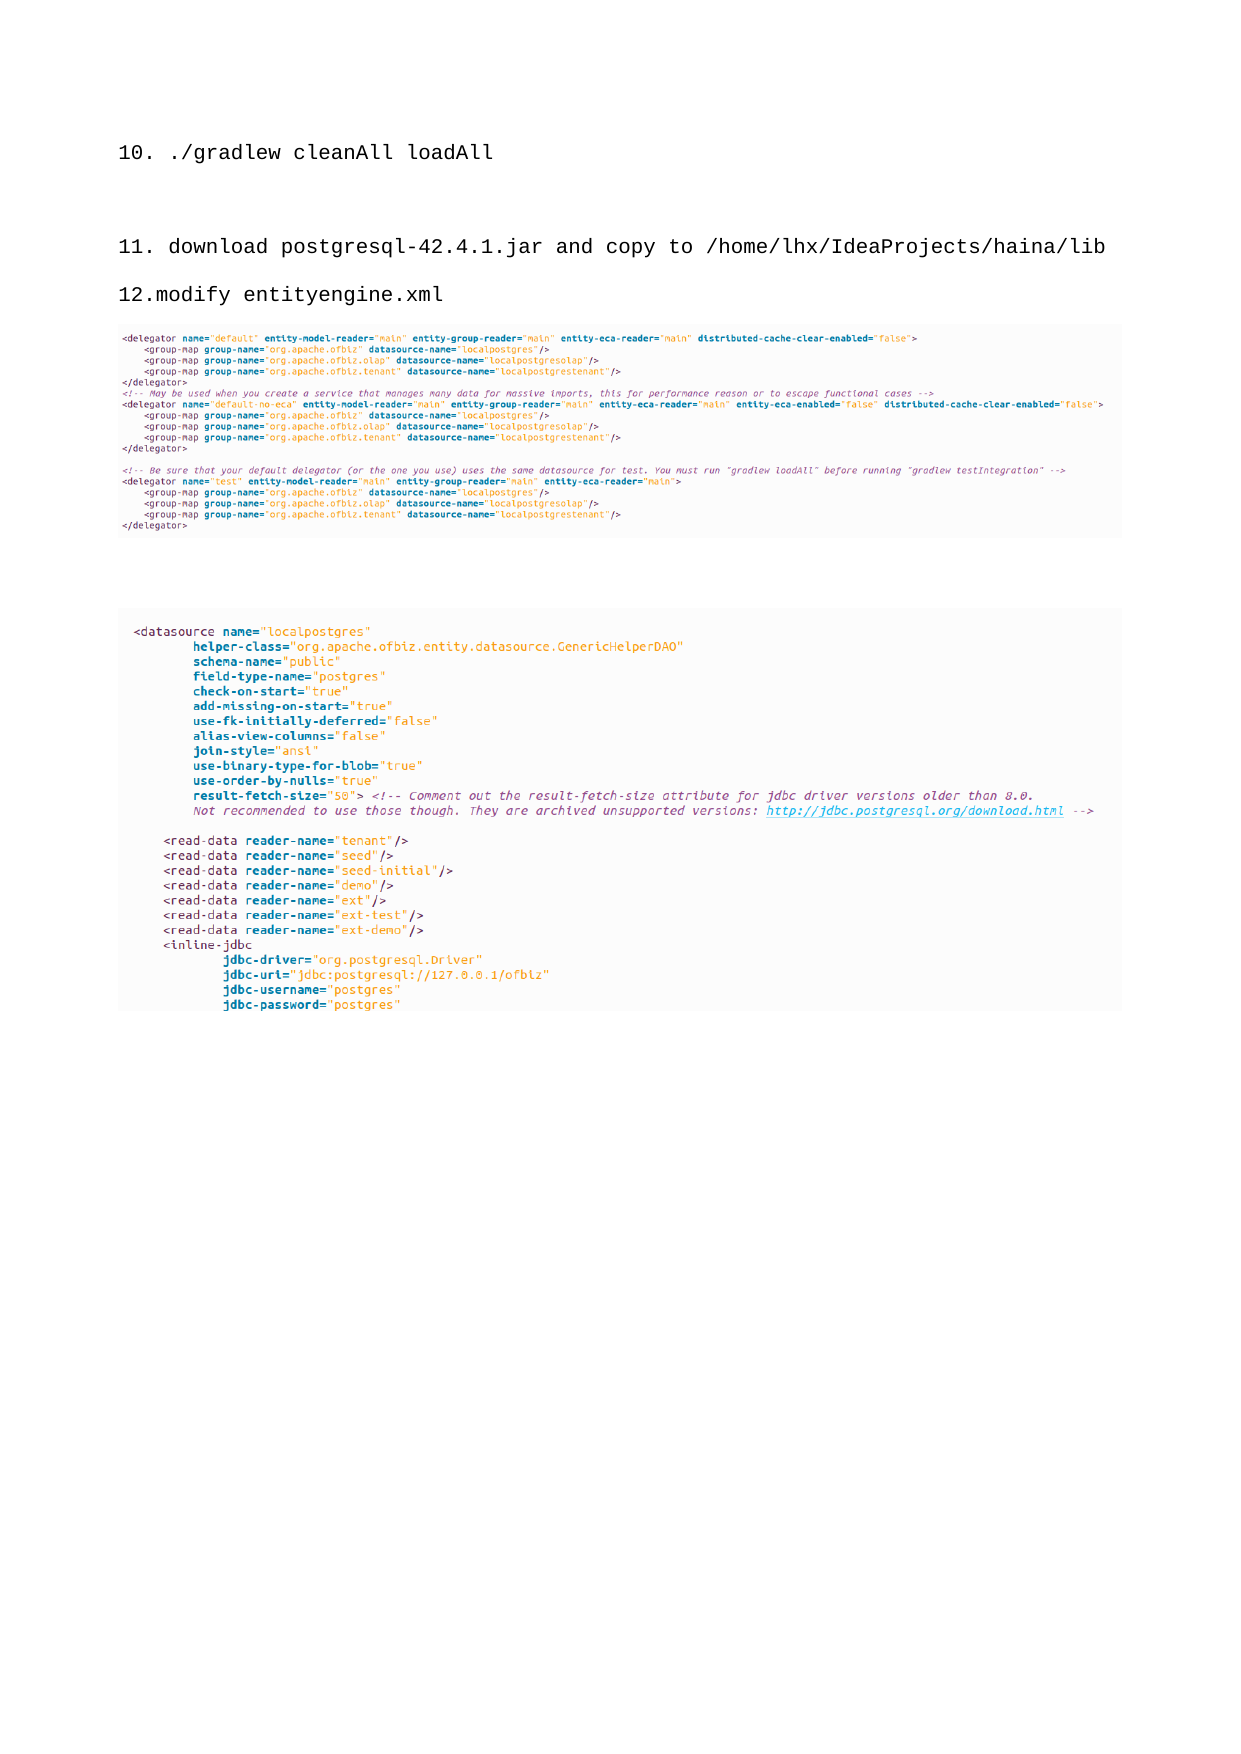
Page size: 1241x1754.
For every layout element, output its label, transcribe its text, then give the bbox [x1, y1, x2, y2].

text 12.modify entityengine.xml [118, 284, 1122, 307]
text 11. download postgresql-42.4.1.jar and copy to /home/lhx/IdeaProjects/haina/lib [118, 236, 1122, 260]
text 10. ./gradlew cleanAll loadAll [118, 142, 1122, 165]
picture [118, 608, 1123, 1011]
picture [118, 324, 1123, 538]
